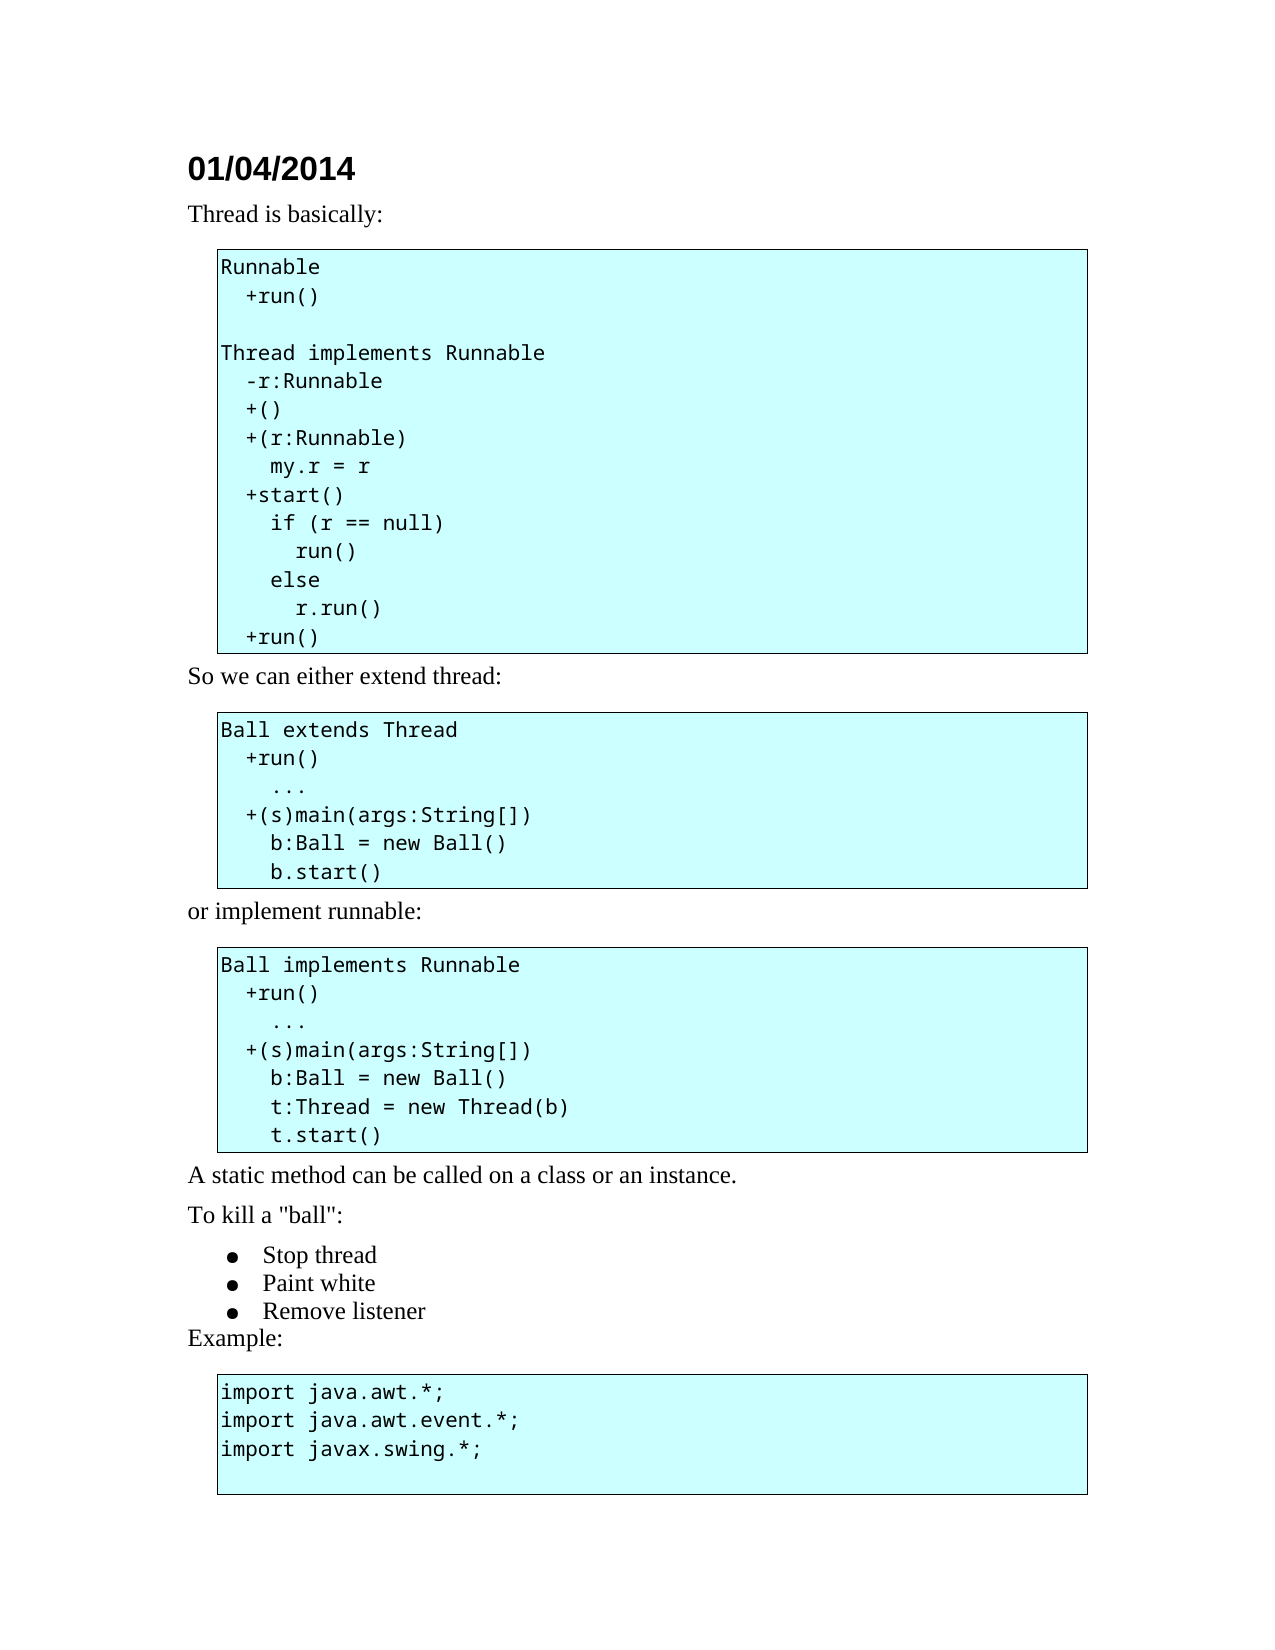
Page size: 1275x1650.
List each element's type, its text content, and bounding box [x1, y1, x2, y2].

text So we can either extend thread: [187, 662, 1087, 690]
list Stop thread [225, 1241, 1087, 1269]
text Thread is basically: [187, 200, 1087, 228]
text Ball implements Runnable +run() ... +(s)main(args:String[]) b:Ball = new Ball() t:Thread = new Thread(b) t.start() [218, 948, 1087, 1152]
subtitle 01/04/2014 [187, 150, 1087, 187]
text import java.awt.*; import java.awt.event.*; import javax.swing.*; [218, 1375, 1087, 1494]
text or implement runnable: [187, 897, 1087, 925]
text Runnable +run() Thread implements Runnable -r:Runnable +() +(r:Runnable) my.r = r +start() if (r == null) run() else r.run() +run() [218, 250, 1087, 653]
list Remove listener [225, 1297, 1087, 1324]
text Ball extends Thread +run() ... +(s)main(args:String[]) b:Ball = new Ball() b.start() [218, 713, 1087, 888]
list Paint white [225, 1269, 1087, 1297]
text A static method can be called on a class or an instance. [187, 1161, 1087, 1189]
text To kill a "ball": [187, 1201, 1087, 1229]
text Example: [187, 1324, 1087, 1352]
